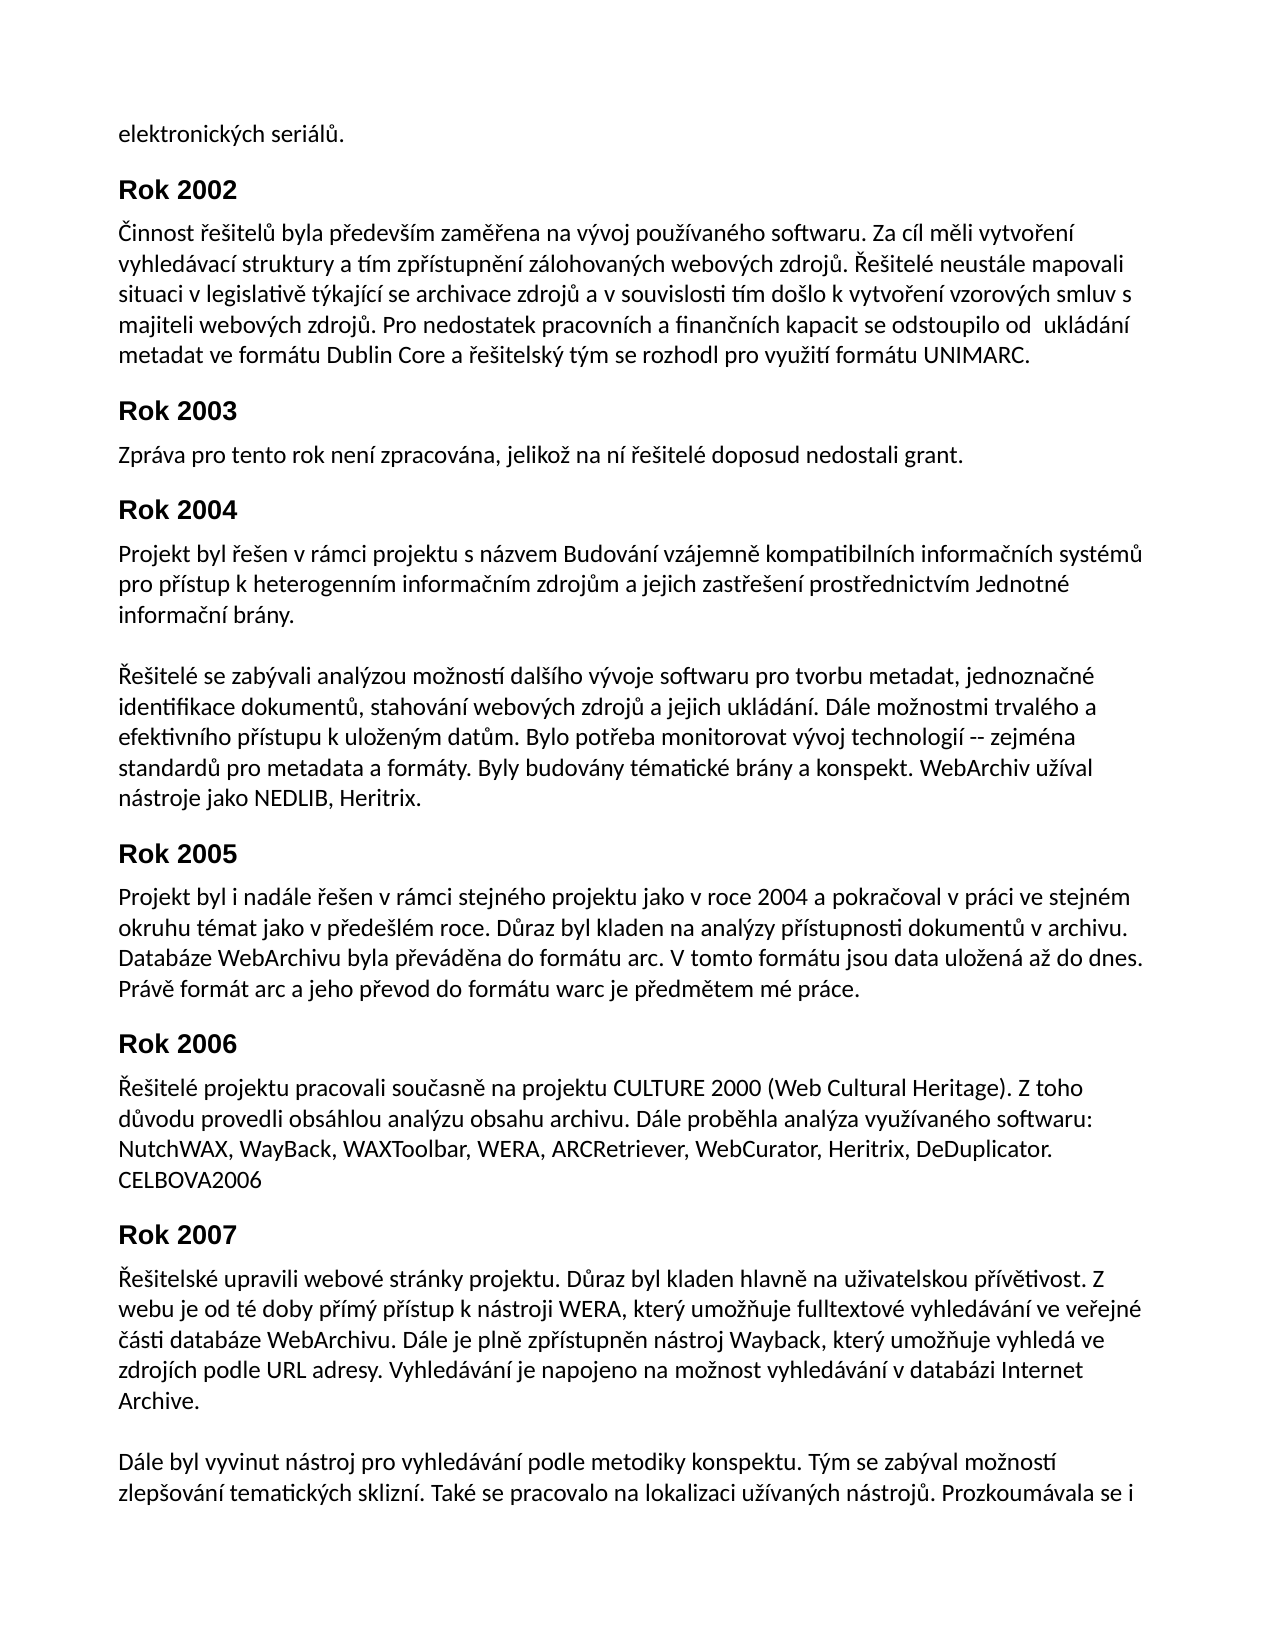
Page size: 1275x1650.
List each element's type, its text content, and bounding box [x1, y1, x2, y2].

subtitle Rok 2003 [118, 395, 1157, 426]
text Projekt byl řešen v rámci projektu s názvem Budování vzájemně kompatibilních informačních systémů pro přístup k heterogenním informačním zdrojům a jejich zastřešení prostřednictvím Jednotné informační brány. [118, 538, 1157, 629]
subtitle Rok 2006 [118, 1028, 1157, 1060]
text Projekt byl i nadále řešen v rámci stejného projektu jako v roce 2004 a pokračoval v práci ve stejném okruhu témat jako v předešlém roce. Důraz byl kladen na analýzy přístupnosti dokumentů v archivu. Databáze WebArchivu byla převáděna do formátu arc. V tomto formátu jsou data uložená až do dnes. Právě formát arc a jeho převod do formátu warc je předmětem mé práce. [118, 881, 1157, 1003]
text Řešitelé se zabývali analýzou možností dalšího vývoje softwaru pro tvorbu metadat, jednoznačné identifikace dokumentů, stahování webových zdrojů a jejich ukládání. Dále možnostmi trvalého a efektivního přístupu k uloženým datům. Bylo potřeba monitorovat vývoj technologií -- zejména standardů pro metadata a formáty. Byly budovány tématické brány a konspekt. WebArchiv užíval nástroje jako NEDLIB, Heritrix. [118, 660, 1157, 813]
text Řešitelé projektu pracovali současně na projektu CULTURE 2000 (Web Cultural Heritage). Z toho důvodu provedli obsáhlou analýzu obsahu archivu. Dále proběhla analýza využívaného softwaru: NutchWAX, WayBack, WAXToolbar, WERA, ARCRetriever, WebCurator, Heritrix, DeDuplicator. CELBOVA2006 [118, 1072, 1157, 1194]
text Zpráva pro tento rok není zpracována, jelikož na ní řešitelé doposud nedostali grant. [118, 439, 1157, 469]
text Činnost řešitelů byla především zaměřena na vývoj používaného softwaru. Za cíl měli vytvoření vyhledávací struktury a tím zpřístupnění zálohovaných webových zdrojů. Řešitelé neustále mapovali situaci v legislativě týkající se archivace zdrojů a v souvislosti tím došlo k vytvoření vzorových smluv s majiteli webových zdrojů. Pro nedostatek pracovních a finančních kapacit se odstoupilo od ukládání metadat ve formátu Dublin Core a řešitelský tým se rozhodl pro využití formátu UNIMARC. [118, 217, 1157, 370]
subtitle Rok 2002 [118, 174, 1157, 205]
subtitle Rok 2005 [118, 838, 1157, 869]
text Řešitelské upravili webové stránky projektu. Důraz byl kladen hlavně na uživatelskou přívětivost. Z webu je od té doby přímý přístup k nástroji WERA, který umožňuje fulltextové vyhledávání ve veřejné části databáze WebArchivu. Dále je plně zpřístupněn nástroj Wayback, který umožňuje vyhledá ve zdrojích podle URL adresy. Vyhledávání je napojeno na možnost vyhledávání v databázi Internet Archive. [118, 1263, 1157, 1416]
subtitle Rok 2007 [118, 1219, 1157, 1251]
text elektronických seriálů. [118, 118, 1157, 149]
subtitle Rok 2004 [118, 494, 1157, 526]
text Dále byl vyvinut nástroj pro vyhledávání podle metodiky konspektu. Tým se zabýval možností zlepšování tematických sklizní. Také se pracovalo na lokalizaci užívaných nástrojů. Prozkoumávala se i [118, 1446, 1157, 1507]
